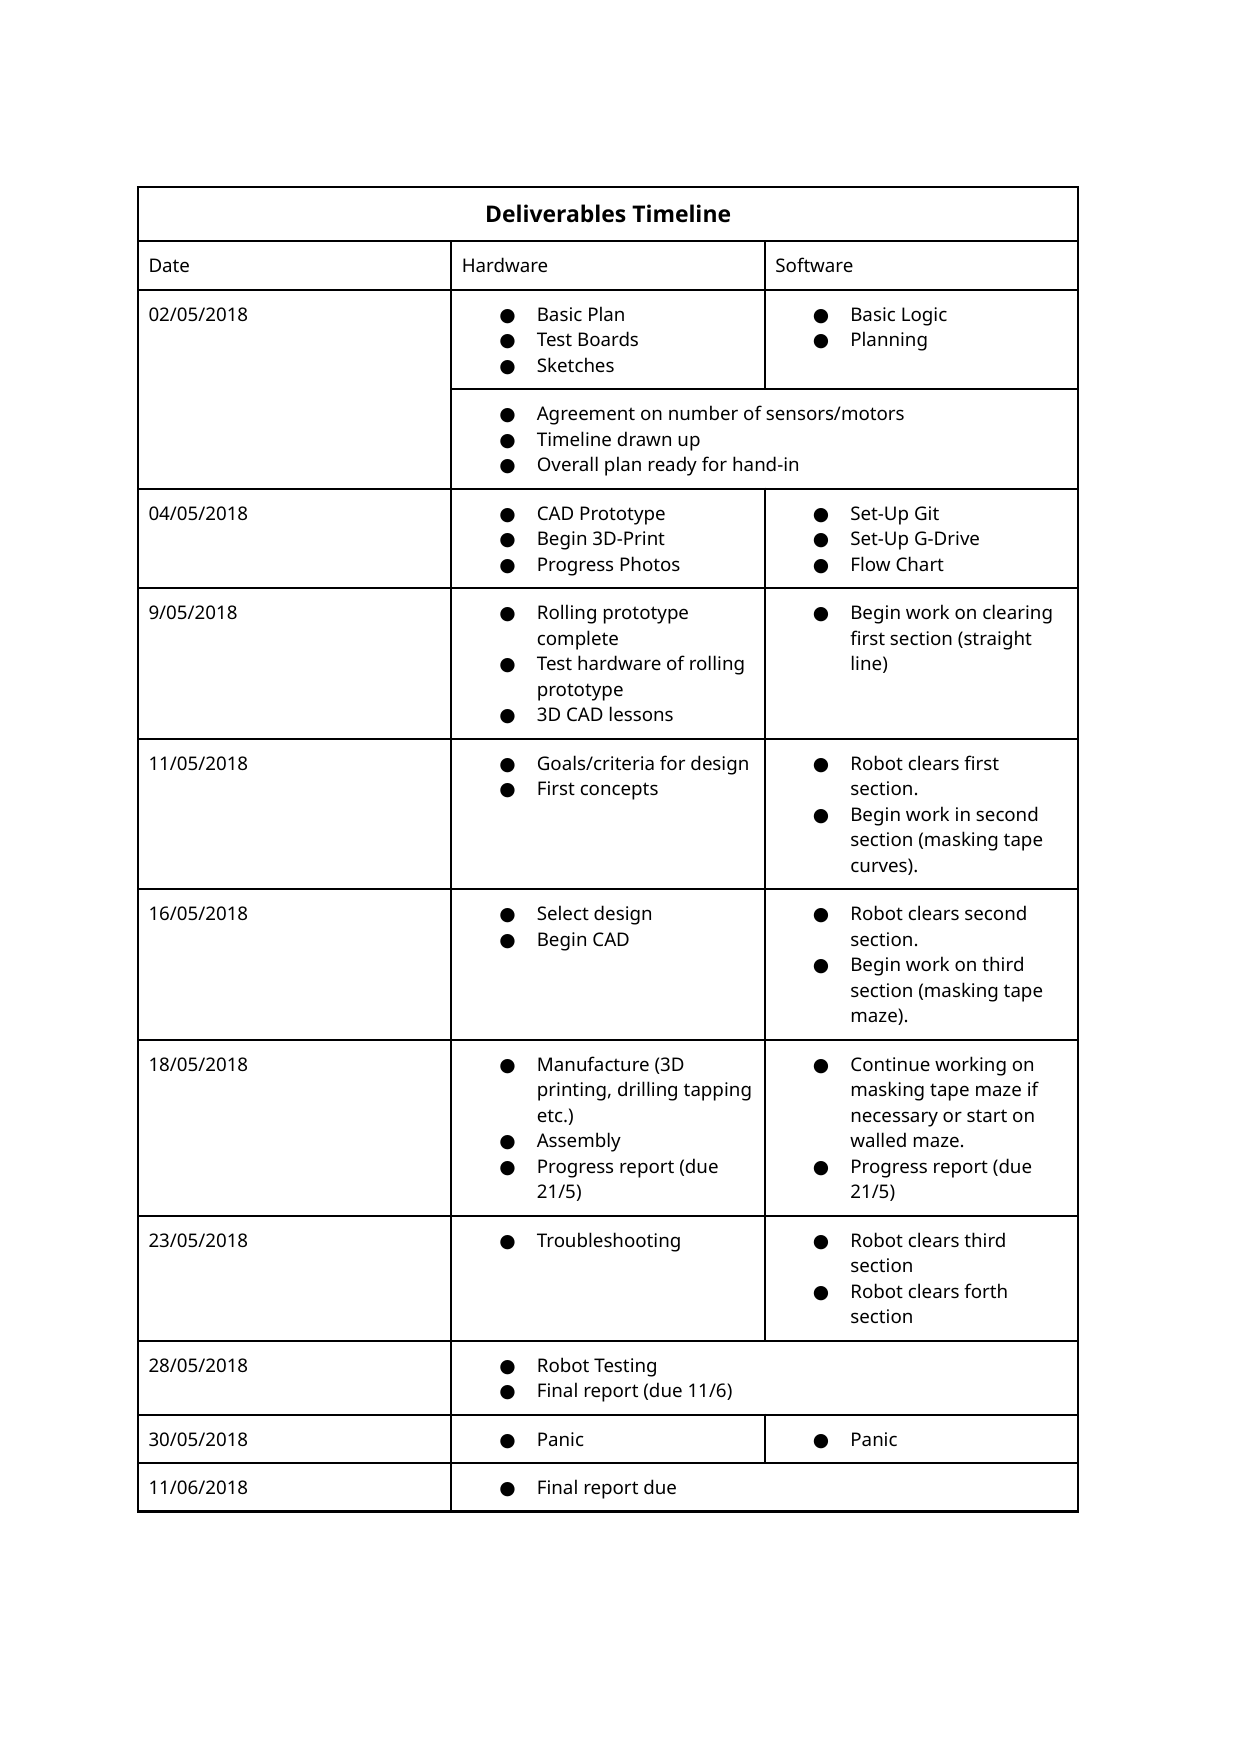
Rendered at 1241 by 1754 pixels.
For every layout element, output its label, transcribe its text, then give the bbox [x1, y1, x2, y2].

table_cell Robot Testing Final report (due 11/6) [452, 1342, 1077, 1413]
table_cell Manufacture (3D printing, drilling tapping etc.) Assembly Progress report (due 21/5) [452, 1041, 764, 1214]
table_cell 23/05/2018 [139, 1217, 450, 1339]
table_cell Robot clears second section. Begin work on third section (masking tape maze). [766, 890, 1077, 1038]
table_cell Set-Up Git Set-Up G-Drive Flow Chart [766, 490, 1077, 587]
table_cell 18/05/2018 [139, 1041, 450, 1214]
table_cell 11/06/2018 [139, 1464, 450, 1510]
table_cell Robot clears third section Robot clears forth section [766, 1217, 1077, 1339]
table_cell Final report due [452, 1464, 1077, 1510]
table_cell Robot clears first section. Begin work in second section (masking tape curves). [766, 740, 1077, 888]
table_cell CAD Prototype Begin 3D-Print Progress Photos [452, 490, 764, 587]
table_cell Software [766, 242, 1077, 288]
table_cell 30/05/2018 [139, 1416, 450, 1462]
table_cell Basic Plan Test Boards Sketches [452, 291, 764, 388]
table_cell Begin work on clearing first section (straight line) [766, 589, 1077, 737]
table_cell Select design Begin CAD [452, 890, 764, 1038]
table_cell 02/05/2018 [139, 291, 450, 487]
table_cell Goals/criteria for design First concepts [452, 740, 764, 888]
table_cell Panic [452, 1416, 764, 1462]
table_cell Agreement on number of sensors/motors Timeline drawn up Overall plan ready for hand-in [452, 390, 1077, 487]
table_cell 11/05/2018 [139, 740, 450, 888]
table_cell 9/05/2018 [139, 589, 450, 737]
table_cell 16/05/2018 [139, 890, 450, 1038]
table_cell Basic Logic Planning [766, 291, 1077, 388]
table_cell Date [139, 242, 450, 288]
table_header Deliverables Timeline [139, 188, 1077, 240]
table_cell Rolling prototype complete Test hardware of rolling prototype 3D CAD lessons [452, 589, 764, 737]
table_cell Troubleshooting [452, 1217, 764, 1339]
table_cell Hardware [452, 242, 764, 288]
table_cell Continue working on masking tape maze if necessary or start on walled maze. Progress report (due 21/5) [766, 1041, 1077, 1214]
table_cell Panic [766, 1416, 1077, 1462]
table_cell 04/05/2018 [139, 490, 450, 587]
table_cell 28/05/2018 [139, 1342, 450, 1413]
